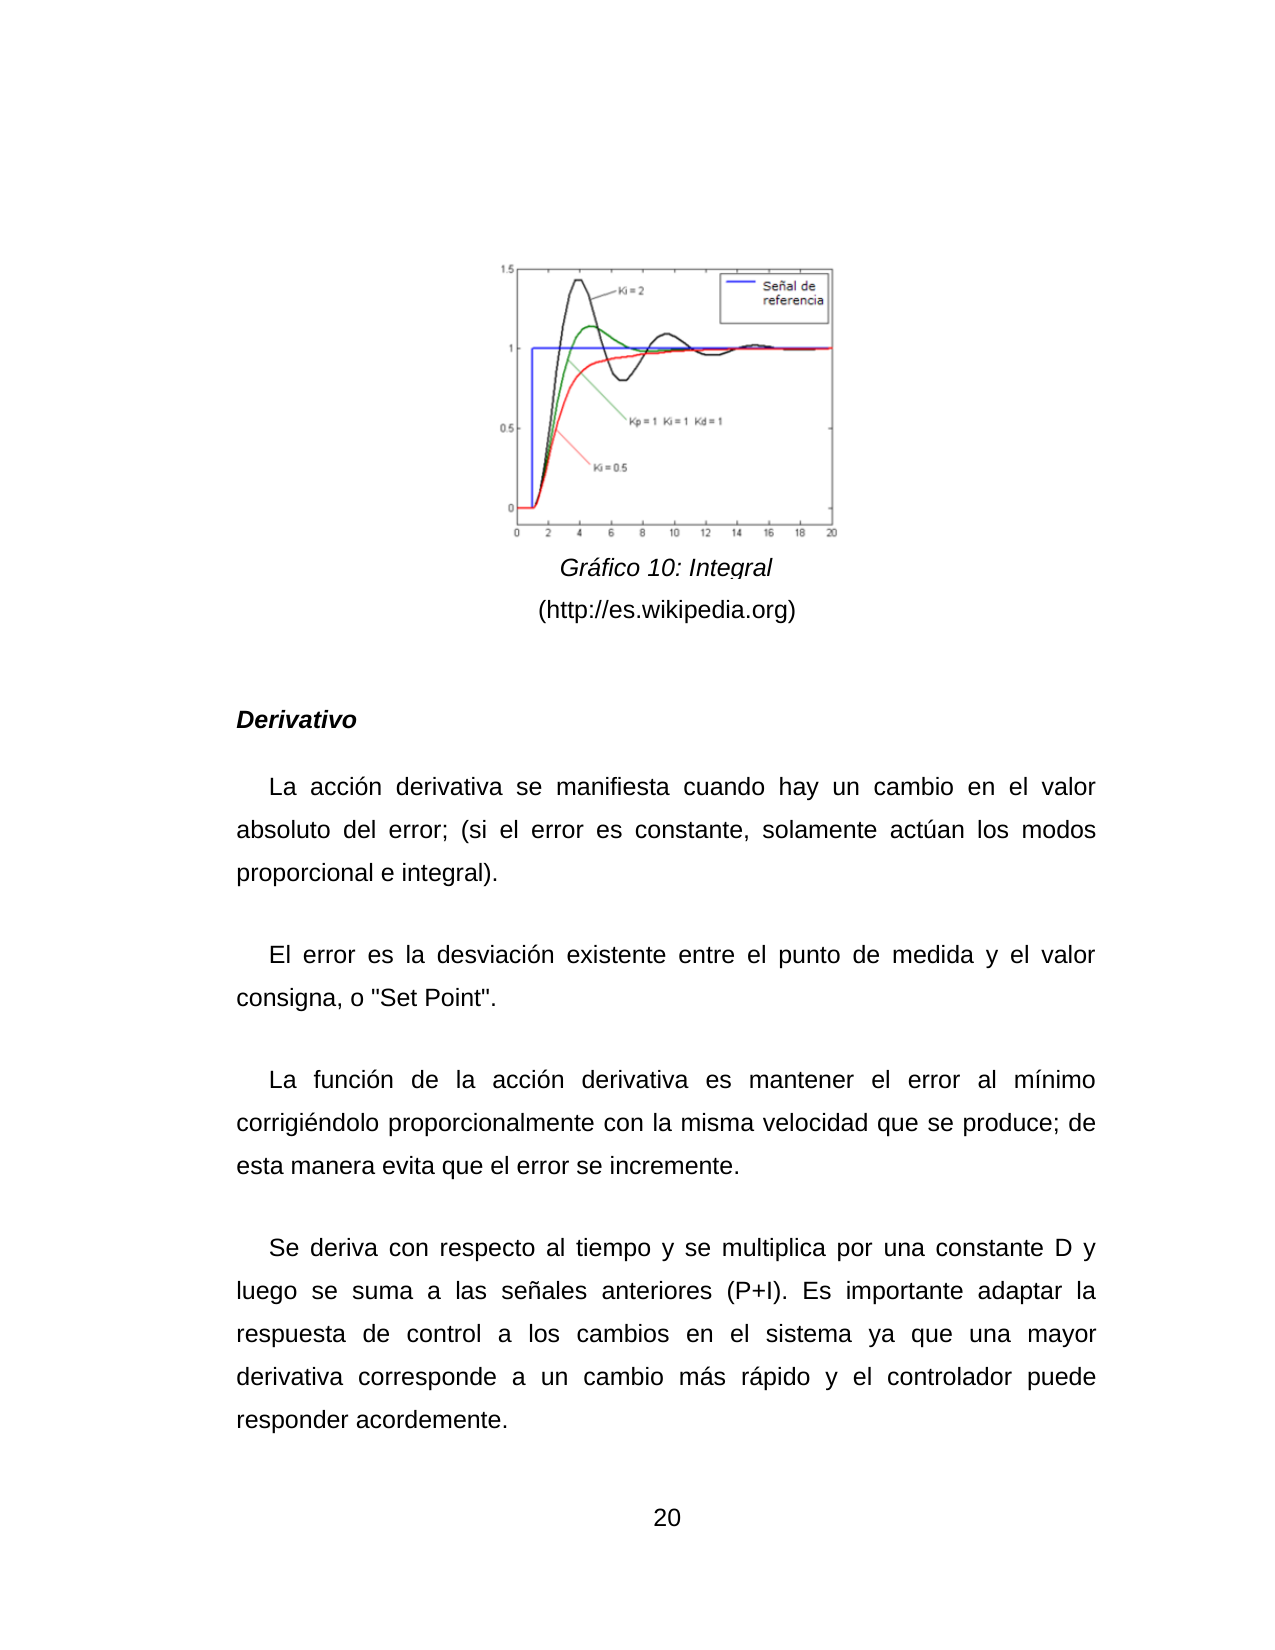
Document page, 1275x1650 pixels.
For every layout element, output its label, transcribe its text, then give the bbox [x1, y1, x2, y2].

text (http://es.wikipedia.org) [236, 235, 1098, 623]
picture [496, 258, 841, 544]
text La función de la acción derivativa es mantener el error al mínimo corrigiéndolo proporcionalmente con la misma velocidad que se produce; de esta manera evita que el error se incremente. [236, 1065, 1098, 1180]
text Gráfico 10: Integral [480, 553, 854, 579]
subtitle Derivativo [236, 705, 1098, 734]
text Se deriva con respecto al tiempo y se multiplica por una constante D y luego se suma a las señales anteriores (P+I). Es importante adaptar la respuesta de control a los cambios en el sistema ya que una mayor derivativa corresponde a un cambio más rápido y el controlador puede responder acordemente. [236, 1232, 1098, 1434]
text El error es la desviación existente entre el punto de medida y el valor consigna, o "Set Point". [236, 940, 1098, 1012]
text La acción derivativa se manifiesta cuando hay un cambio en el valor absoluto del error; (si el error es constante, solamente actúan los modos proporcional e integral). [236, 772, 1098, 887]
